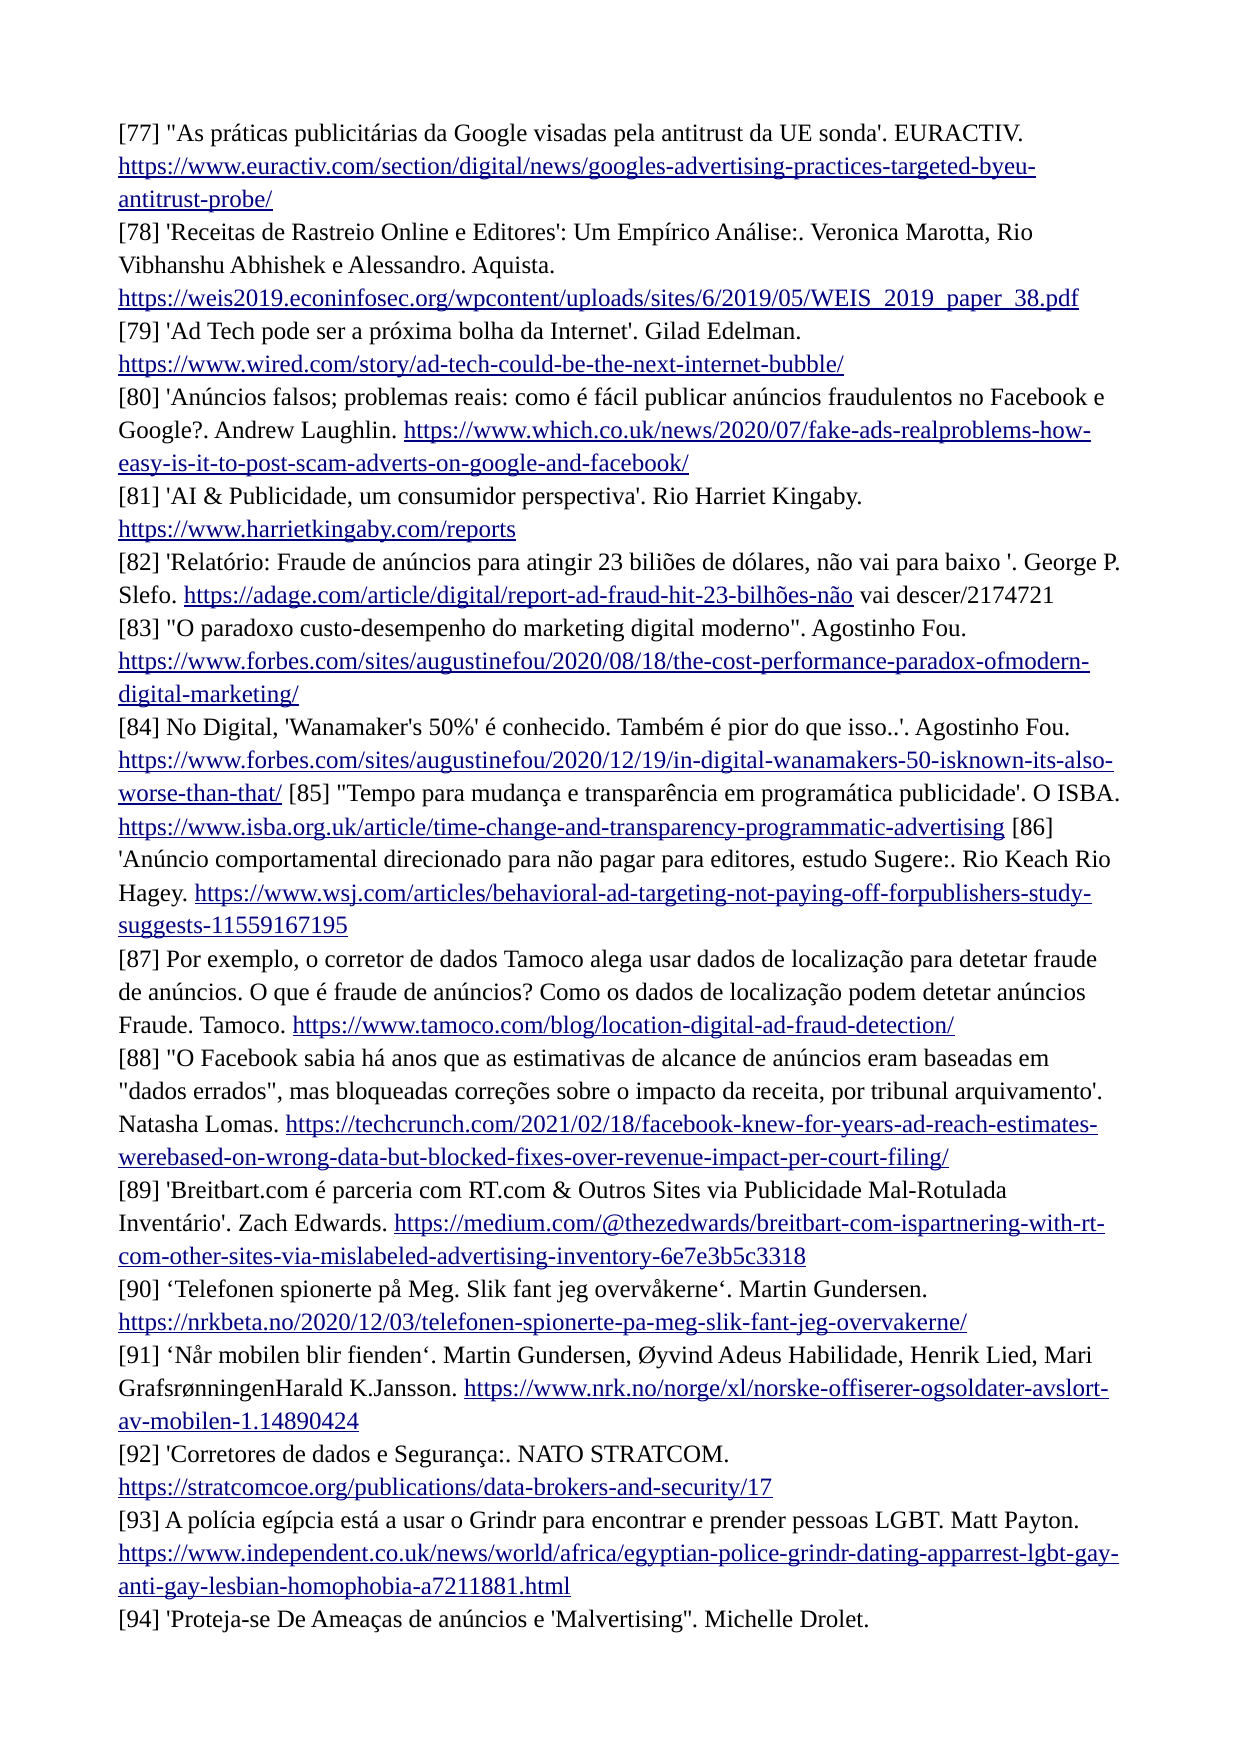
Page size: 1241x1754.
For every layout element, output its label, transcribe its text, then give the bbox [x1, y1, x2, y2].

text [77] "As práticas publicitárias da Google visadas pela antitrust da UE sonda'. EURACTIV. https://www.euractiv.com/section/digital/news/googles-advertising-practices-targeted-byeu-antitrust-probe/ [78] 'Receitas de Rastreio Online e Editores': Um Empírico Análise:. Veronica Marotta, Rio Vibhanshu Abhishek e Alessandro. Aquista. https://weis2019.econinfosec.org/wpcontent/uploads/sites/6/2019/05/WEIS_2019_paper_38.pdf [79] 'Ad Tech pode ser a próxima bolha da Internet'. Gilad Edelman. https://www.wired.com/story/ad-tech-could-be-the-next-internet-bubble/ [80] 'Anúncios falsos; problemas reais: como é fácil publicar anúncios fraudulentos no Facebook e Google?. Andrew Laughlin. https://www.which.co.uk/news/2020/07/fake-ads-realproblems-how-easy-is-it-to-post-scam-adverts-on-google-and-facebook/ [81] 'AI & Publicidade, um consumidor perspectiva'. Rio Harriet Kingaby. https://www.harrietkingaby.com/reports [82] 'Relatório: Fraude de anúncios para atingir 23 biliões de dólares, não vai para baixo '. George P. Slefo. https://adage.com/article/digital/report-ad-fraud-hit-23-bilhões-não vai descer/2174721 [83] "O paradoxo custo-desempenho do marketing digital moderno". Agostinho Fou. https://www.forbes.com/sites/augustinefou/2020/08/18/the-cost-performance-paradox-ofmodern-digital-marketing/ [84] No Digital, 'Wanamaker's 50%' é conhecido. Também é pior do que isso..'. Agostinho Fou. https://www.forbes.com/sites/augustinefou/2020/12/19/in-digital-wanamakers-50-isknown-its-also-worse-than-that/ [85] "Tempo para mudança e transparência em programática publicidade'. O ISBA. https://www.isba.org.uk/article/time-change-and-transparency-programmatic-advertising [86] 'Anúncio comportamental direcionado para não pagar para editores, estudo Sugere:. Rio Keach Rio Hagey. https://www.wsj.com/articles/behavioral-ad-targeting-not-paying-off-forpublishers-study-suggests-11559167195 [87] Por exemplo, o corretor de dados Tamoco alega usar dados de localização para detetar fraude de anúncios. O que é fraude de anúncios? Como os dados de localização podem detetar anúncios Fraude. Tamoco. https://www.tamoco.com/blog/location-digital-ad-fraud-detection/ [88] "O Facebook sabia há anos que as estimativas de alcance de anúncios eram baseadas em "dados errados", mas bloqueadas correções sobre o impacto da receita, por tribunal arquivamento'. Natasha Lomas. https://techcrunch.com/2021/02/18/facebook-knew-for-years-ad-reach-estimates-werebased-on-wrong-data-but-blocked-fixes-over-revenue-impact-per-court-filing/ [89] 'Breitbart.com é parceria com RT.com & Outros Sites via Publicidade Mal-Rotulada Inventário'. Zach Edwards. https://medium.com/@thezedwards/breitbart-com-ispartnering-with-rt-com-other-sites-via-mislabeled-advertising-inventory-6e7e3b5c3318 [90] ‘Telefonen spionerte på Meg. Slik fant jeg overvåkerne‘. Martin Gundersen. https://nrkbeta.no/2020/12/03/telefonen-spionerte-pa-meg-slik-fant-jeg-overvakerne/ [91] ‘Når mobilen blir fienden‘. Martin Gundersen, Øyvind Adeus Habilidade, Henrik Lied, Mari GrafsrønningenHarald K.Jansson. https://www.nrk.no/norge/xl/norske-offiserer-ogsoldater-avslort-av-mobilen-1.14890424 [92] 'Corretores de dados e Segurança:. NATO STRATCOM. https://stratcomcoe.org/publications/data-brokers-and-security/17 [93] A polícia egípcia está a usar o Grindr para encontrar e prender pessoas LGBT. Matt Payton. https://www.independent.co.uk/news/world/africa/egyptian-police-grindr-dating-apparrest-lgbt-gay-anti-gay-lesbian-homophobia-a7211881.html [94] 'Proteja-se De Ameaças de anúncios e 'Malvertising''. Michelle Drolet. [118, 118, 1122, 1633]
